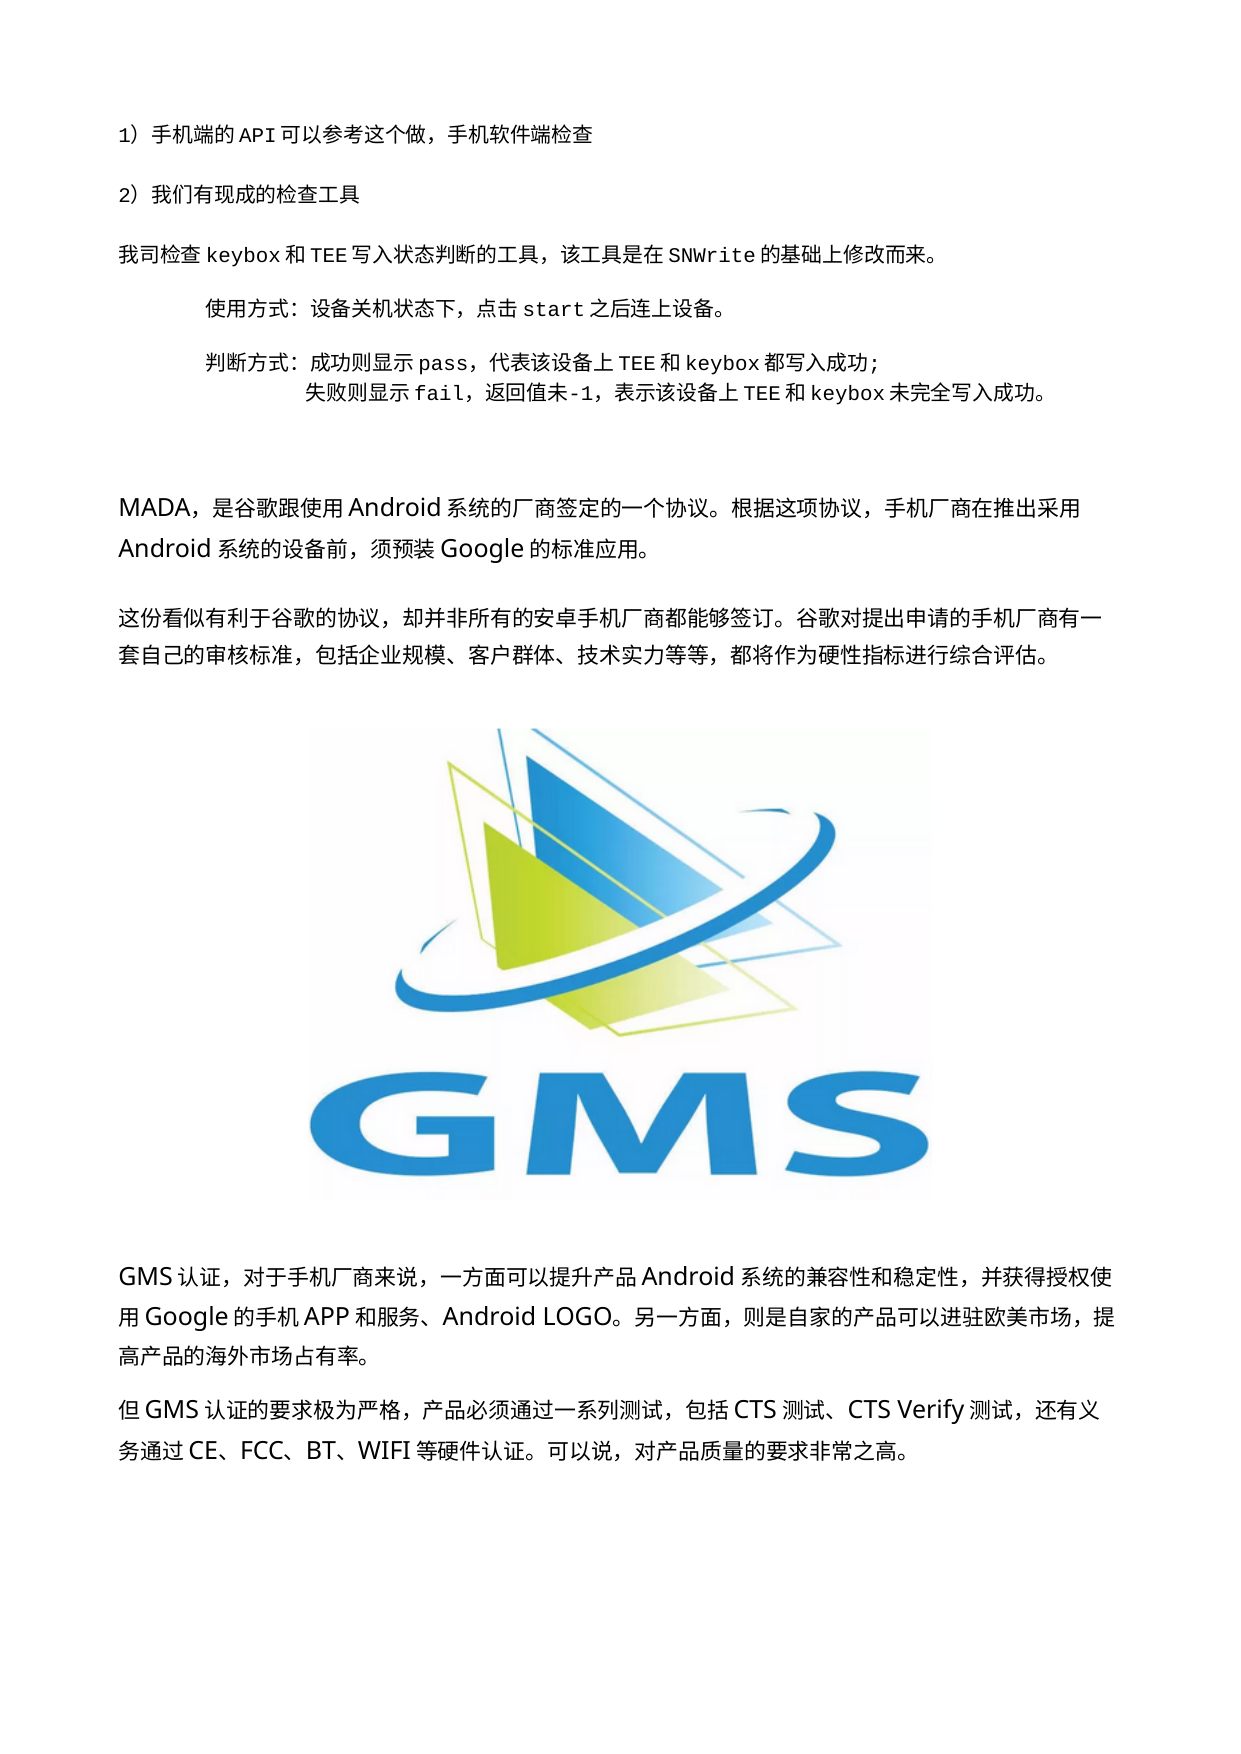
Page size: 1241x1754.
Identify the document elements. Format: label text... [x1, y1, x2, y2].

picture [307, 691, 933, 1238]
text 我司检查keybox和TEE写入状态判断的工具，该工具是在SNWrite的基础上修改而来。 使用方式：设备关机状态下，点击start之后连上设备。 判断方式：成功则显示pass，代表该设备上TEE和keybox都写入成功; 失败则显示fail，返回值未-1，表示该设备上TEE和keybox未完全写入成功。 [118, 238, 1122, 407]
text 2）我们有现成的检查工具 [118, 178, 1122, 208]
text GMS认证，对于手机厂商来说，一方面可以提升产品Android系统的兼容性和稳定性，并获得授权使用Google的手机APP和服务、Android LOGO。另一方面，则是自家的产品可以进驻欧美市场，提高产品的海外市场占有率。 [118, 1258, 1122, 1371]
text 这份看似有利于谷歌的协议，却并非所有的安卓手机厂商都能够签订。谷歌对提出申请的手机厂商有一套自己的审核标准，包括企业规模、客户群体、技术实力等等，都将作为硬性指标进行综合评估。 [118, 601, 1122, 670]
text 但GMS认证的要求极为严格，产品必须通过一系列测试，包括CTS测试、CTS Verify测试，还有义务通过CE、FCC、BT、WIFI等硬件认证。可以说，对产品质量的要求非常之高。 [118, 1392, 1122, 1467]
text 1）手机端的API可以参考这个做，手机软件端检查 [118, 118, 1122, 148]
text MADA，是谷歌跟使用Android系统的厂商签定的一个协议。根据这项协议，手机厂商在推出采用Android系统的设备前，须预装Google的标准应用。 [118, 489, 1122, 564]
